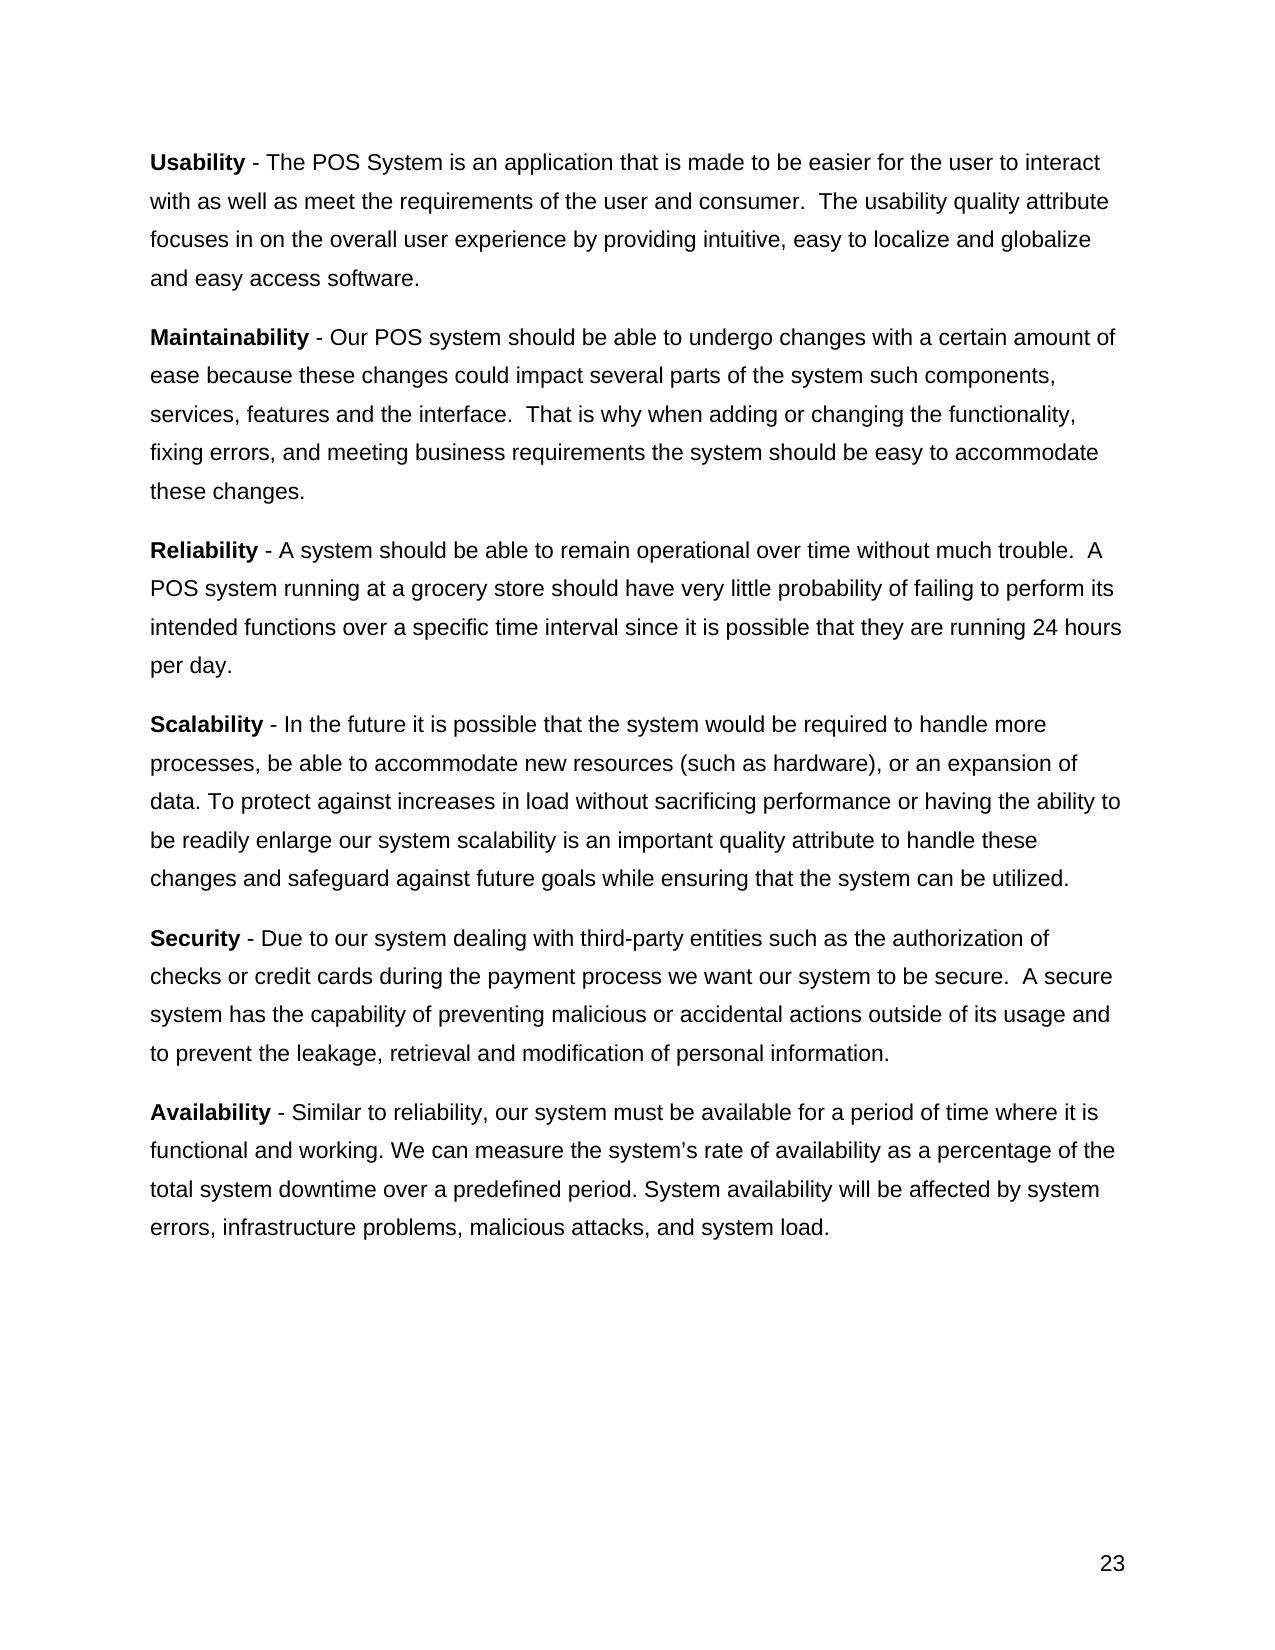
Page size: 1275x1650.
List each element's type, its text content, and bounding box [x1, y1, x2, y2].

text Reliability - A system should be able to remain operational over time without much trouble. A POS system running at a grocery store should have very little probability of failing to perform its intended functions over a specific time interval since it is possible that they are running 24 hours per day. [150, 538, 1125, 678]
text Maintainability - Our POS system should be able to undergo changes with a certain amount of ease because these changes could impact several parts of the system such components, services, features and the interface. That is why when adding or changing the functionality, fixing errors, and meeting business requirements the system should be easy to accommodate these changes. [150, 324, 1125, 504]
text Scalability - In the future it is possible that the system would be required to handle more processes, be able to accommodate new resources (such as hardware), or an expansion of data. To protect against increases in load without sacrificing performance or having the ability to be readily enlarge our system scalability is an important quality attribute to handle these changes and safeguard against future goals while ensuring that the system can be utilized. [150, 712, 1125, 892]
text Security - Due to our system dealing with third-party entities such as the authorization of checks or credit cards during the payment process we want our system to be secure. A secure system has the capability of preventing malicious or accidental actions outside of its usage and to prevent the leakage, retrieval and modification of personal information. [150, 925, 1125, 1066]
text Availability - Similar to reliability, our system must be available for a period of time where it is functional and working. We can measure the system’s rate of availability as a percentage of the total system downtime over a predefined period. System availability will be affected by system errors, infrastructure problems, malicious attacks, and system load. [150, 1100, 1125, 1241]
text Usability - The POS System is an application that is made to be easier for the user to interact with as well as meet the requirements of the user and consumer. The usability quality attribute focuses in on the overall user experience by providing intuitive, easy to localize and globalize and easy access software. [150, 150, 1125, 291]
